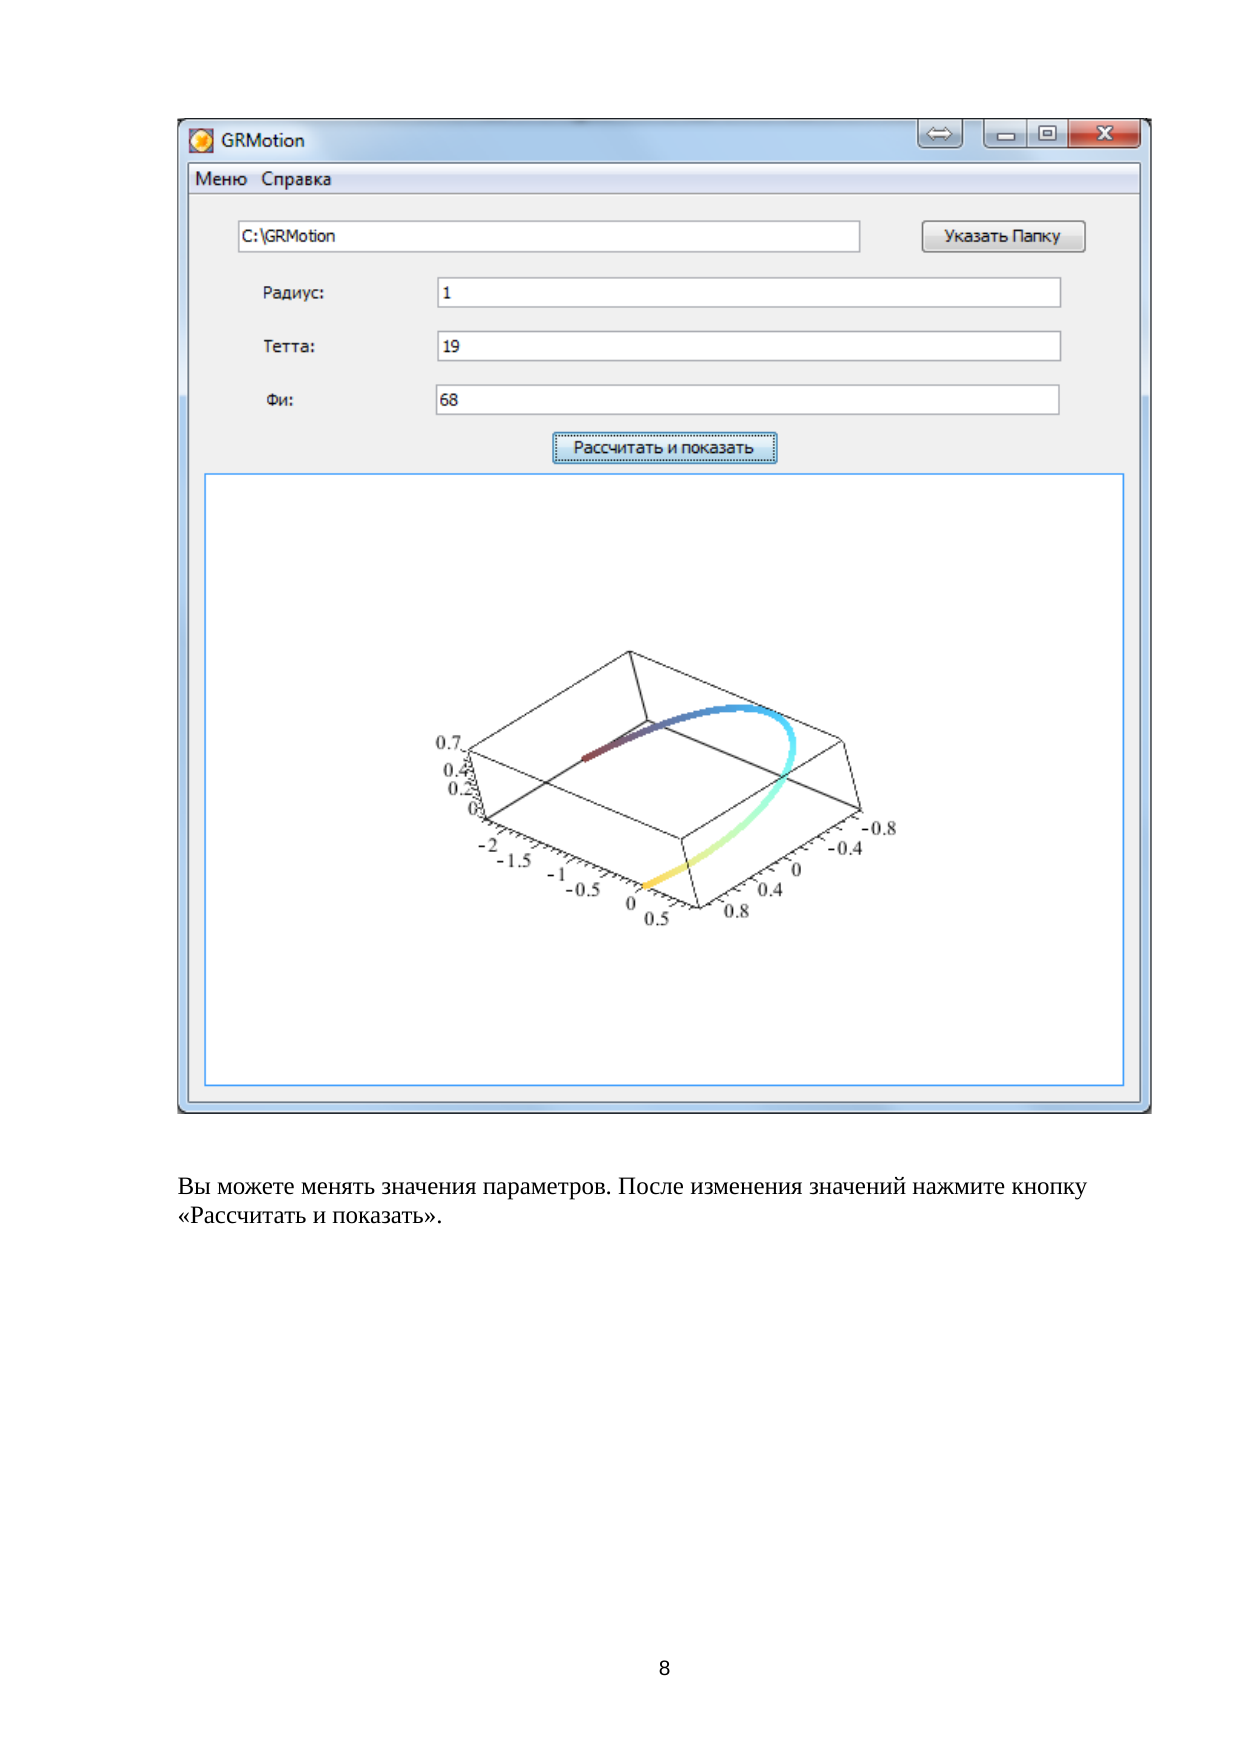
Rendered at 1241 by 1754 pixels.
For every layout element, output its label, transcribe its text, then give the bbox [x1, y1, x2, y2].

text Вы можете менять значения параметров. После изменения значений нажмите кнопку «Рассчитать и показать». [177, 1171, 1152, 1229]
picture [177, 118, 1152, 1114]
